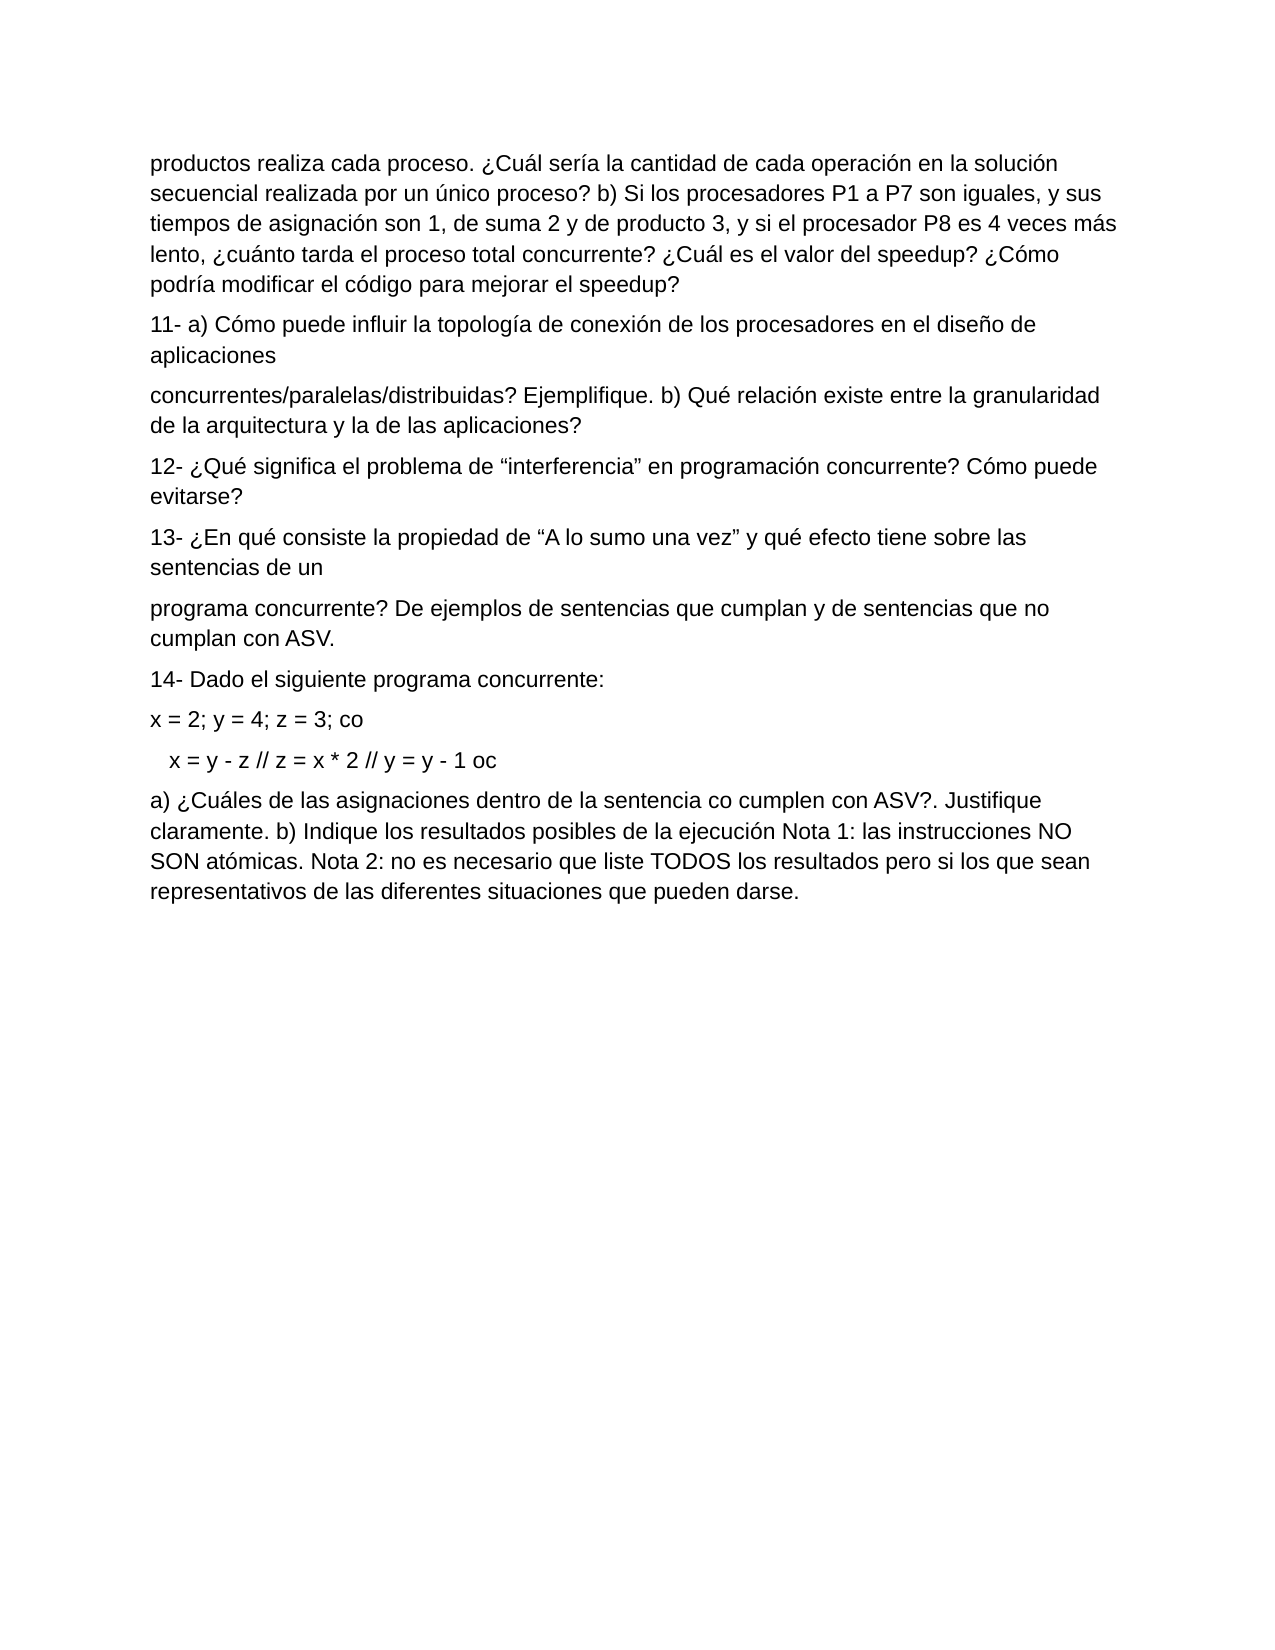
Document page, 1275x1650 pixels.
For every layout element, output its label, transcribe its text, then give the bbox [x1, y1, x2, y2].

text 13- ¿En qué consiste la propiedad de “A lo sumo una vez” y qué efecto tiene sobre las sentencias de un [150, 524, 1125, 581]
text 11- a) Cómo puede influir la topología de conexión de los procesadores en el diseño de aplicaciones [150, 311, 1125, 368]
text x = y - z // z = x * 2 // y = y - 1 oc [150, 747, 1125, 773]
text productos realiza cada proceso. ¿Cuál sería la cantidad de cada operación en la solución secuencial realizada por un único proceso? b) Si los procesadores P1 a P7 son iguales, y sus tiempos de asignación son 1, de suma 2 y de producto 3, y si el procesador P8 es 4 veces más lento, ¿cuánto tarda el proceso total concurrente? ¿Cuál es el valor del speedup? ¿Cómo podría modificar el código para mejorar el speedup? [150, 150, 1125, 297]
text concurrentes/paralelas/distribuidas? Ejemplifique. b) Qué relación existe entre la granularidad de la arquitectura y la de las aplicaciones? [150, 382, 1125, 439]
text programa concurrente? De ejemplos de sentencias que cumplan y de sentencias que no cumplan con ASV. [150, 595, 1125, 651]
text x = 2; y = 4; z = 3; co [150, 706, 1125, 733]
text 12- ¿Qué significa el problema de “interferencia” en programación concurrente? Cómo puede evitarse? [150, 453, 1125, 510]
text 14- Dado el siguiente programa concurrente: [150, 666, 1125, 692]
text a) ¿Cuáles de las asignaciones dentro de la sentencia co cumplen con ASV?. Justifique claramente. b) Indique los resultados posibles de la ejecución Nota 1: las instrucciones NO SON atómicas. Nota 2: no es necesario que liste TODOS los resultados pero si los que sean representativos de las diferentes situaciones que pueden darse. [150, 787, 1125, 904]
